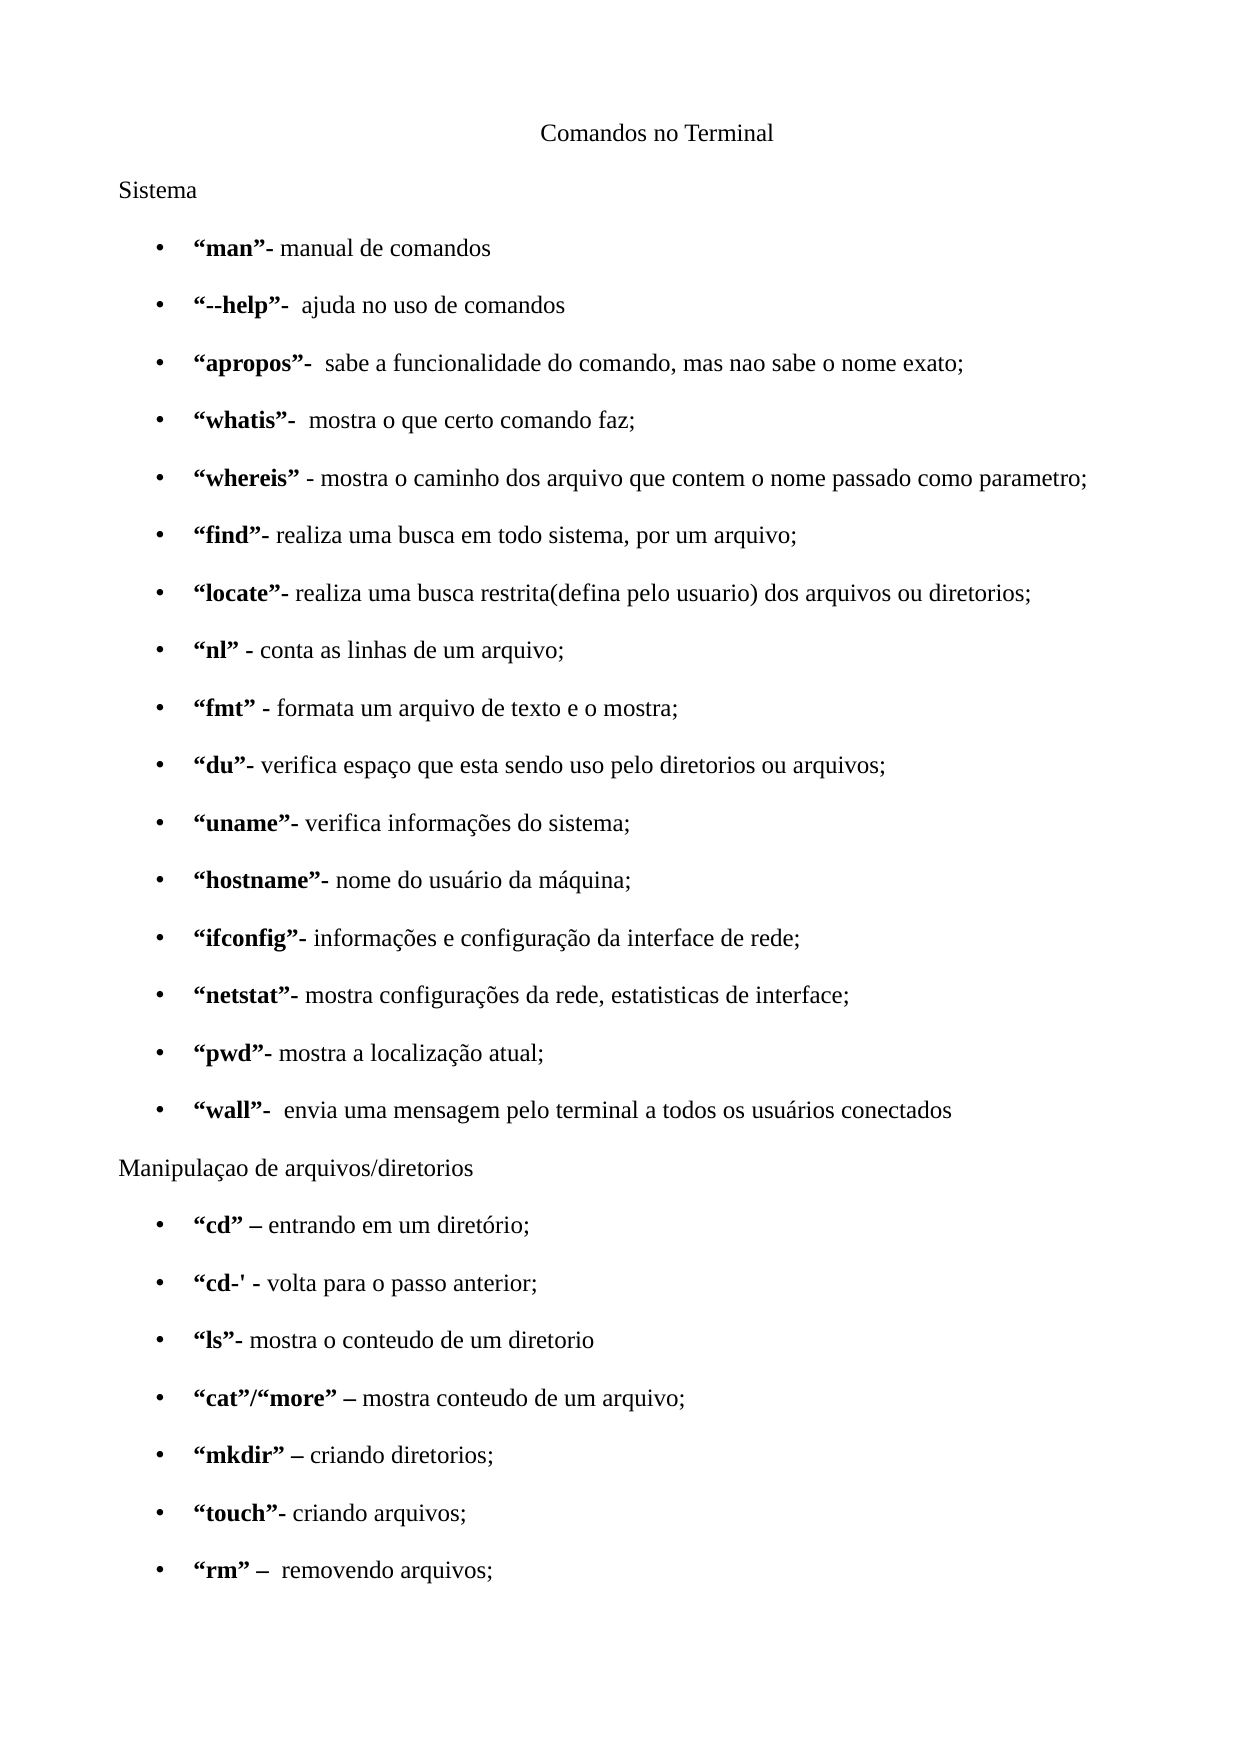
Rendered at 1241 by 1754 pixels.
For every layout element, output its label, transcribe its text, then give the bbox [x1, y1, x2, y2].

list “du”- verifica espaço que esta sendo uso pelo diretorios ou arquivos; [156, 751, 1122, 779]
text Manipulaçao de arquivos/diretorios [118, 1153, 1122, 1182]
list “ifconfig”- informações e configuração da interface de rede; [156, 923, 1122, 952]
list “apropos”- sabe a funcionalidade do comando, mas nao sabe o nome exato; [156, 348, 1122, 377]
list “cat”/“more” – mostra conteudo de um arquivo; [156, 1383, 1122, 1412]
list “cd” – entrando em um diretório; [156, 1211, 1122, 1239]
list “man”- manual de comandos [156, 233, 1122, 262]
list “whatis”- mostra o que certo comando faz; [156, 406, 1122, 434]
list “whereis” - mostra o caminho dos arquivo que contem o nome passado como parametro; [156, 463, 1122, 492]
text Comandos no Terminal [118, 118, 1122, 147]
list “locate”- realiza uma busca restrita(defina pelo usuario) dos arquivos ou diretorios; [156, 578, 1122, 607]
list “hostname”- nome do usuário da máquina; [156, 866, 1122, 894]
list “fmt” - formata um arquivo de texto e o mostra; [156, 693, 1122, 722]
list “touch”- criando arquivos; [156, 1498, 1122, 1527]
list “pwd”- mostra a localização atual; [156, 1038, 1122, 1067]
list “netstat”- mostra configurações da rede, estatisticas de interface; [156, 981, 1122, 1009]
list “wall”- envia uma mensagem pelo terminal a todos os usuários conectados [156, 1096, 1122, 1124]
list “rm” – removendo arquivos; [156, 1556, 1122, 1584]
list “cd-' - volta para o passo anterior; [156, 1268, 1122, 1297]
list “ls”- mostra o conteudo de um diretorio [156, 1326, 1122, 1354]
list “mkdir” – criando diretorios; [156, 1441, 1122, 1469]
text Sistema [118, 176, 1122, 204]
list “uname”- verifica informações do sistema; [156, 808, 1122, 837]
list “find”- realiza uma busca em todo sistema, por um arquivo; [156, 521, 1122, 549]
list “--help”- ajuda no uso de comandos [156, 291, 1122, 319]
list “nl” - conta as linhas de um arquivo; [156, 636, 1122, 664]
